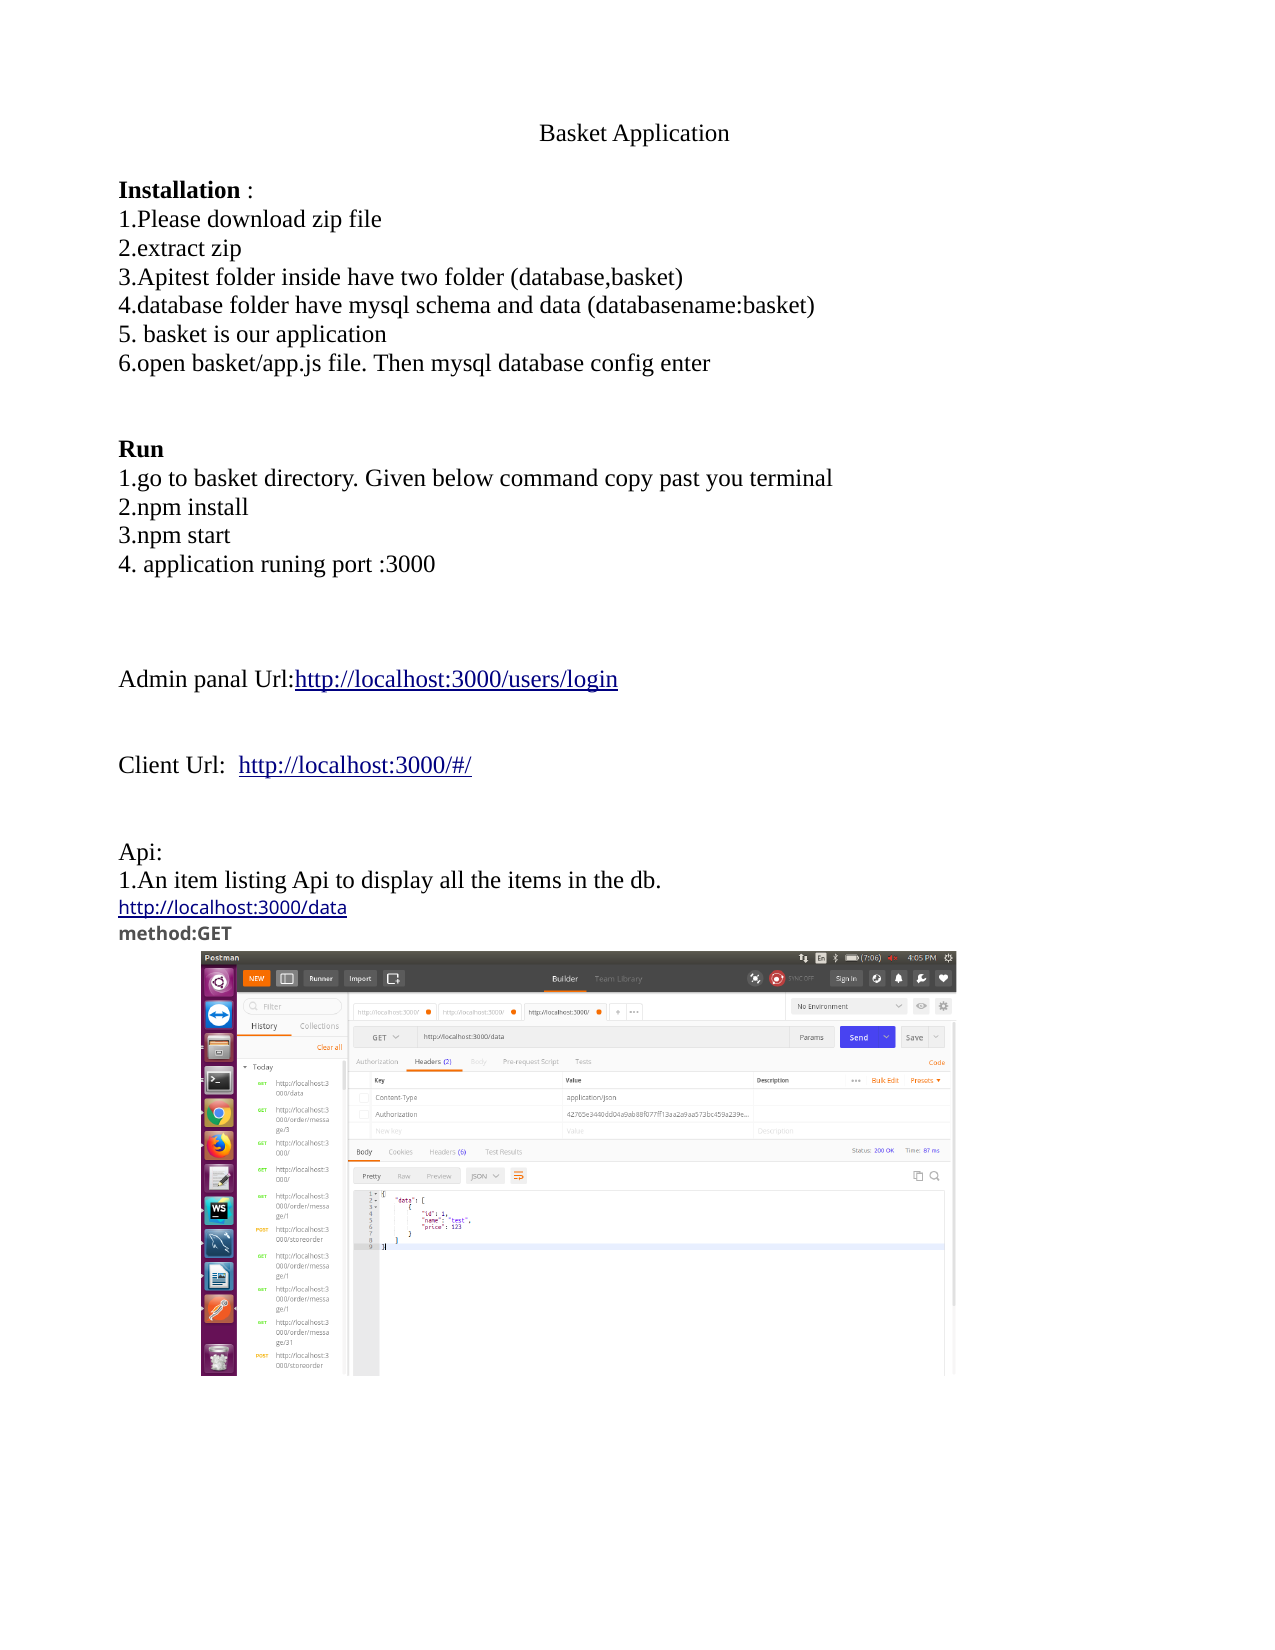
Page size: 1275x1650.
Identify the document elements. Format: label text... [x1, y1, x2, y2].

text 3.Apitest folder inside have two folder (database,basket) [118, 262, 1157, 291]
text Api: [118, 837, 1157, 866]
text 2.extract zip [118, 233, 1157, 262]
text 4.database folder have mysql schema and data (databasename:basket) [118, 291, 1157, 319]
text 4. application runing port :3000 [118, 549, 1157, 578]
text Run [118, 434, 1157, 463]
text 5. basket is our application [118, 319, 1157, 348]
text 1.go to basket directory. Given below command copy past you terminal [118, 463, 1157, 492]
text Installation : [118, 176, 1157, 204]
picture [201, 951, 957, 1376]
text 3.npm start [118, 521, 1157, 549]
text http://localhost:3000/data [118, 894, 1157, 920]
text Admin panal Url:http://localhost:3000/users/login [118, 664, 1157, 693]
text 6.open basket/app.js file. Then mysql database config enter [118, 348, 1157, 377]
text Basket Application [118, 118, 1157, 147]
text 2.npm install [118, 492, 1157, 521]
text 1.An item listing Api to display all the items in the db. [118, 866, 1157, 894]
text Client Url: http://localhost:3000/#/ [118, 751, 1157, 779]
text 1.Please download zip file [118, 204, 1157, 233]
text method:GET [118, 920, 1157, 945]
